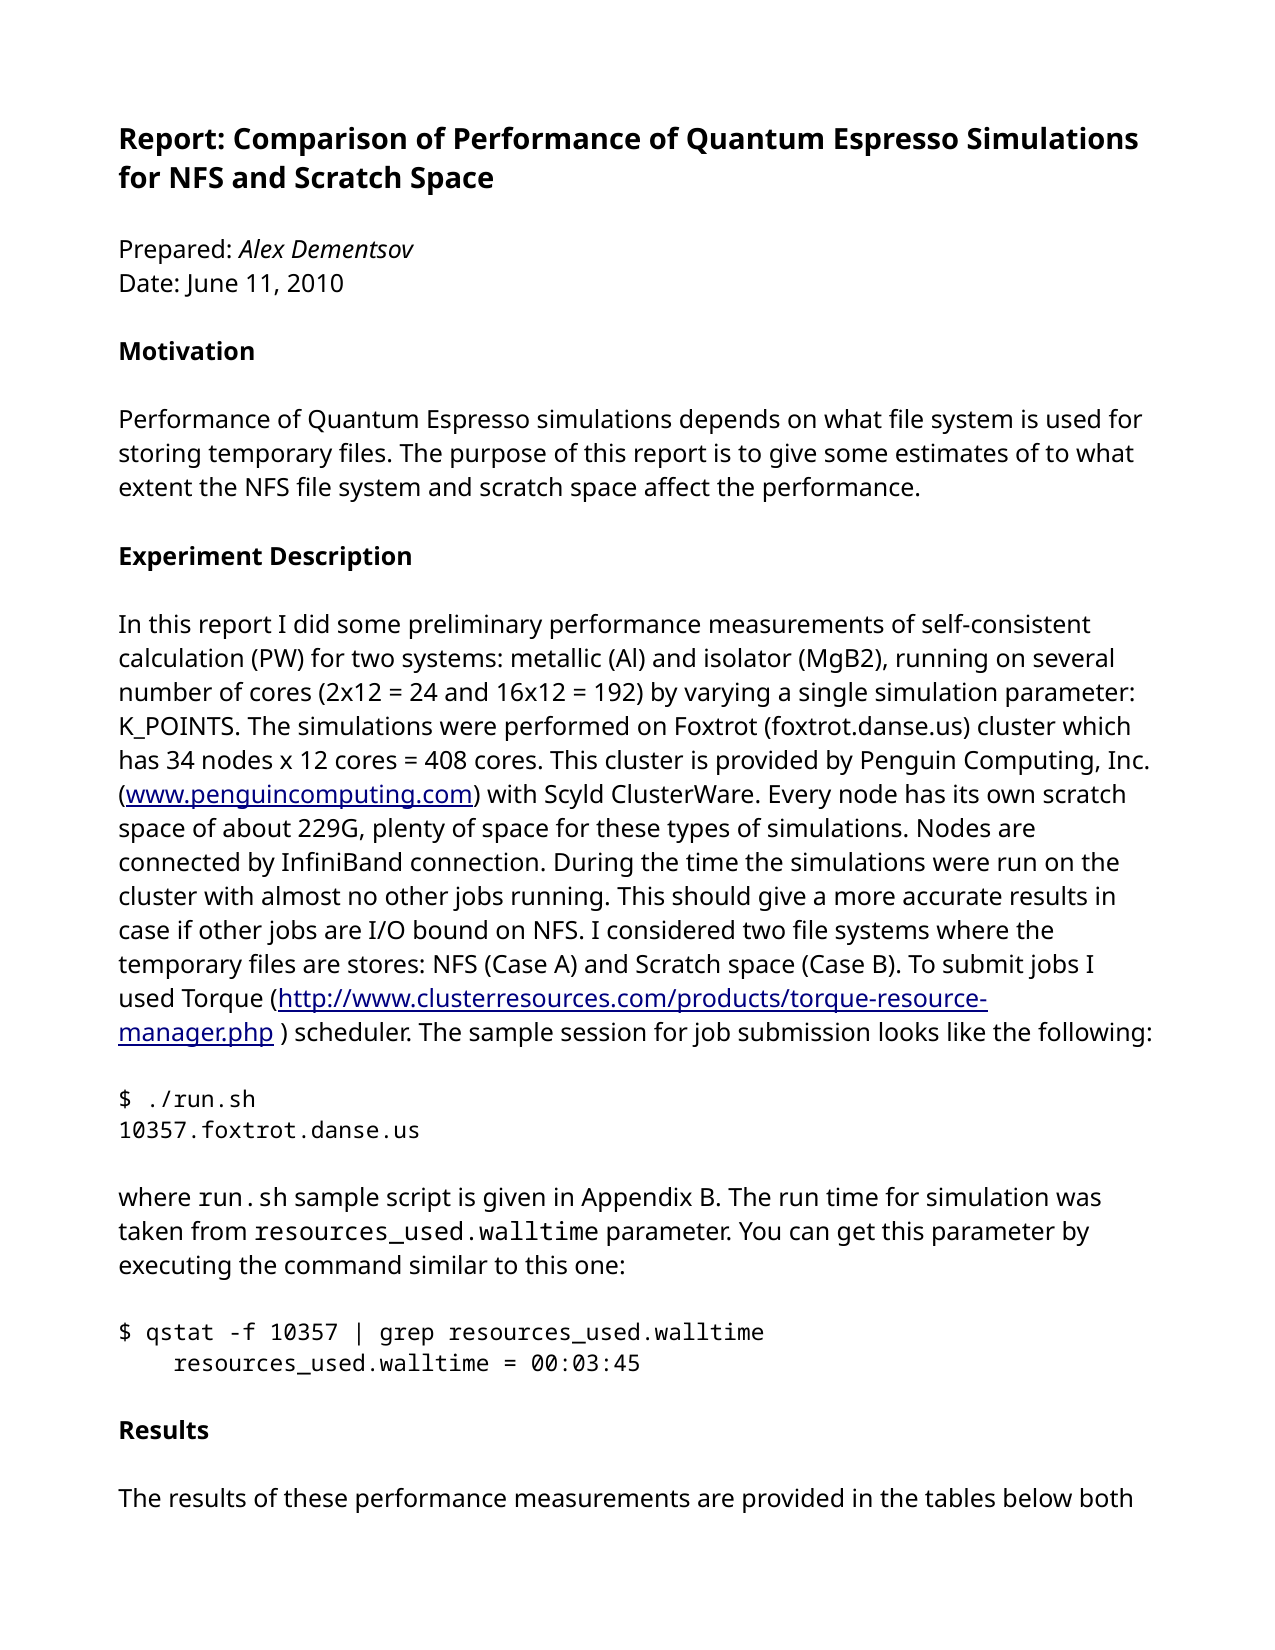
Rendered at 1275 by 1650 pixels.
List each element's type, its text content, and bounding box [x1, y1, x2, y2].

text Report: Comparison of Performance of Quantum Espresso Simulations for NFS and Scratch Space [118, 118, 1157, 197]
text where run.sh sample script is given in Appendix B. The run time for simulation was taken from resources_used.walltime parameter. You can get this parameter by executing the command similar to this one: [118, 1180, 1157, 1282]
text Prepared: Alex Dementsov [118, 232, 1157, 266]
text 10357.foxtrot.danse.us [118, 1114, 1157, 1146]
text Results [118, 1412, 1157, 1447]
text Motivation [118, 334, 1157, 368]
text $ qstat -f 10357 | grep resources_used.walltime [118, 1316, 1157, 1347]
text Date: June 11, 2010 [118, 266, 1157, 300]
text In this report I did some preliminary performance measurements of self-consistent calculation (PW) for two systems: metallic (Al) and isolator (MgB2), running on several number of cores (2x12 = 24 and 16x12 = 192) by varying a single simulation parameter: K_POINTS. The simulations were performed on Foxtrot (foxtrot.danse.us) cluster which has 34 nodes x 12 cores = 408 cores. This cluster is provided by Penguin Computing, Inc. (www.penguincomputing.com) with Scyld ClusterWare. Every node has its own scratch space of about 229G, plenty of space for these types of simulations. Nodes are connected by InfiniBand connection. During the time the simulations were run on the cluster with almost no other jobs running. This should give a more accurate results in case if other jobs are I/O bound on NFS. I considered two file systems where the temporary files are stores: NFS (Case A) and Scratch space (Case B). To submit jobs I used Torque (http://www.clusterresources.com/products/torque-resource-manager.php ) scheduler. The sample session for job submission looks like the following: [118, 606, 1157, 1049]
text $ ./run.sh [118, 1083, 1157, 1114]
text resources_used.walltime = 00:03:45 [118, 1347, 1157, 1378]
text Performance of Quantum Espresso simulations depends on what file system is used for storing temporary files. The purpose of this report is to give some estimates of to what extent the NFS file system and scratch space affect the performance. [118, 402, 1157, 504]
text Experiment Description [118, 538, 1157, 572]
text The results of these performance measurements are provided in the tables below both [118, 1481, 1157, 1515]
